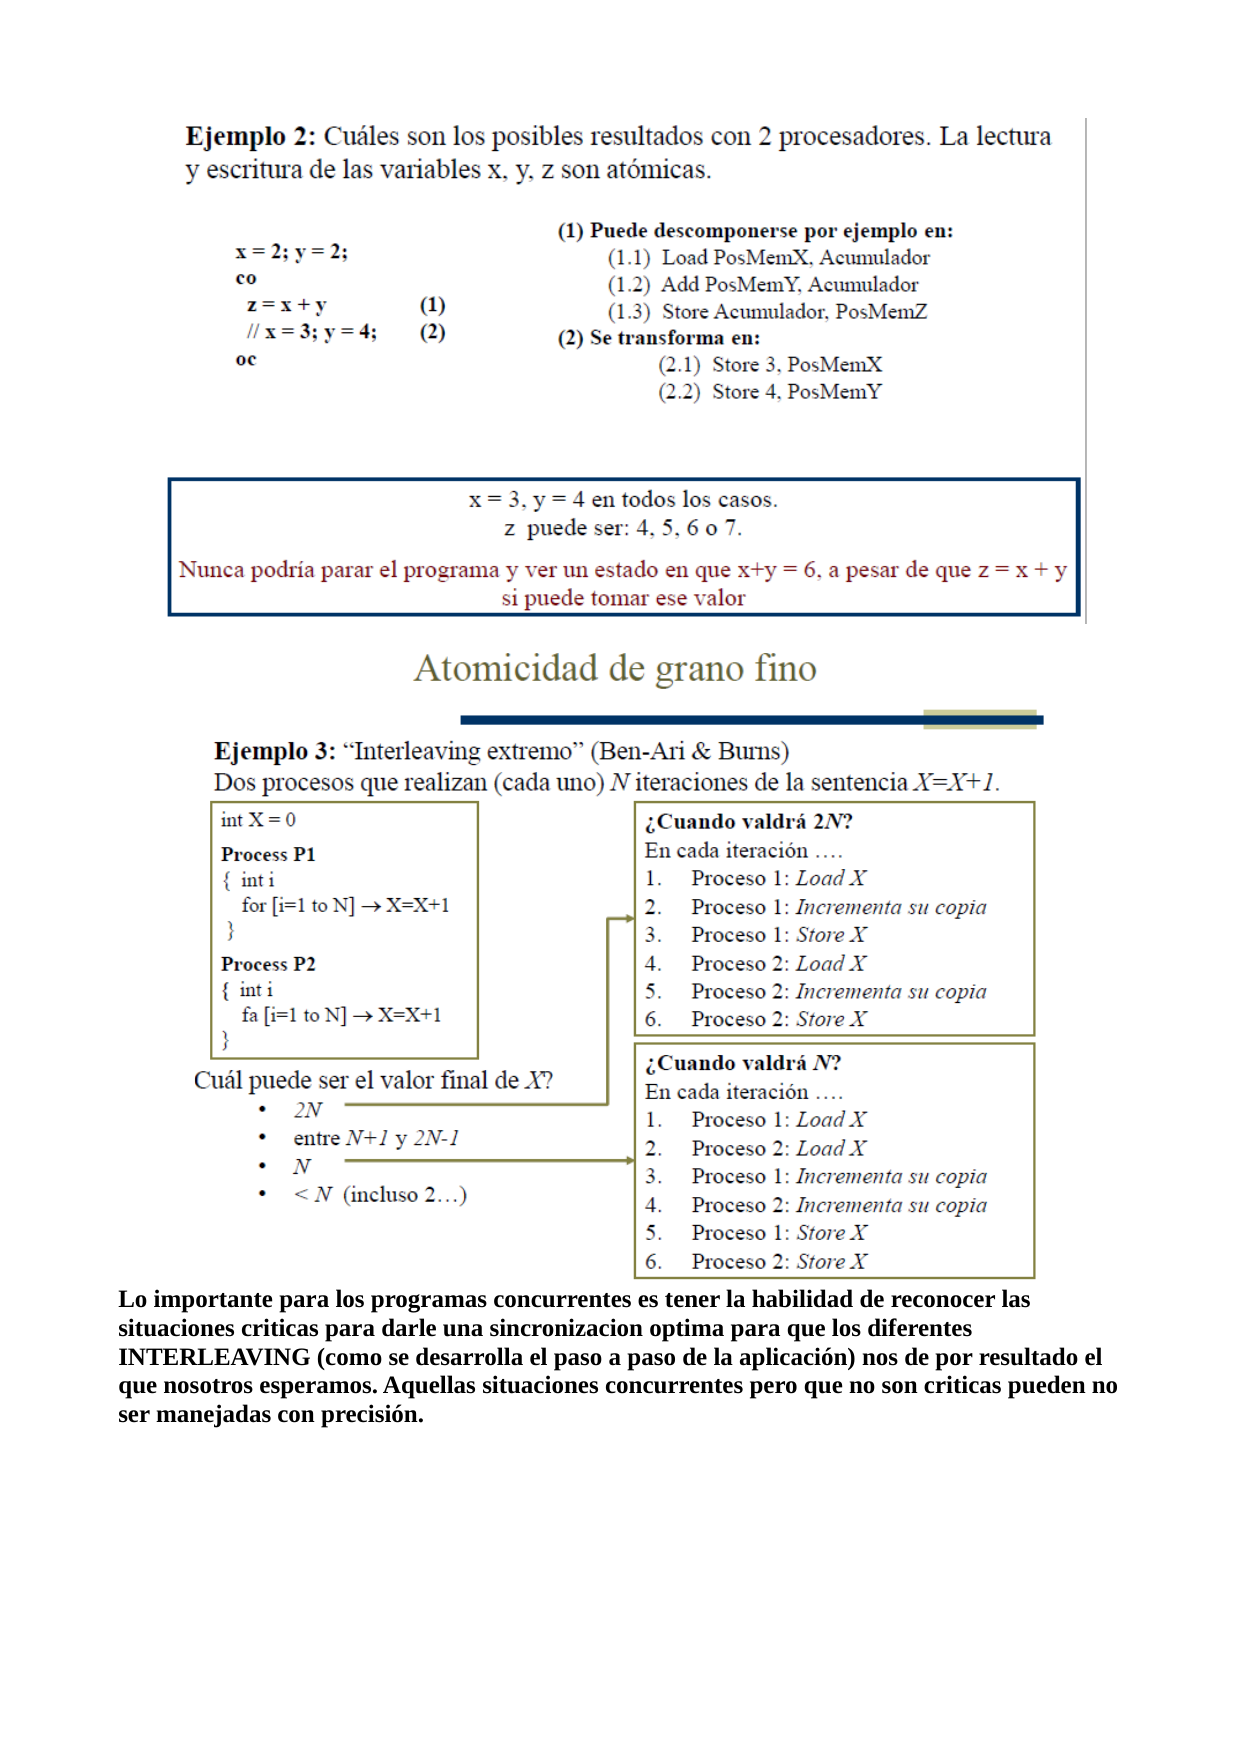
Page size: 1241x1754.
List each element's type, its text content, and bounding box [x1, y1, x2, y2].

picture [153, 118, 1087, 624]
text Lo importante para los programas concurrentes es tener la habilidad de reconocer las situaciones criticas para darle una sincronizacion optima para que los diferentes INTERLEAVING (como se desarrolla el paso a paso de la aplicación) nos de por resultado el que nosotros esperamos. Aquellas situaciones concurrentes pero que no son criticas pueden no ser manejadas con precisión. [118, 652, 1122, 1428]
picture [194, 652, 1046, 1285]
